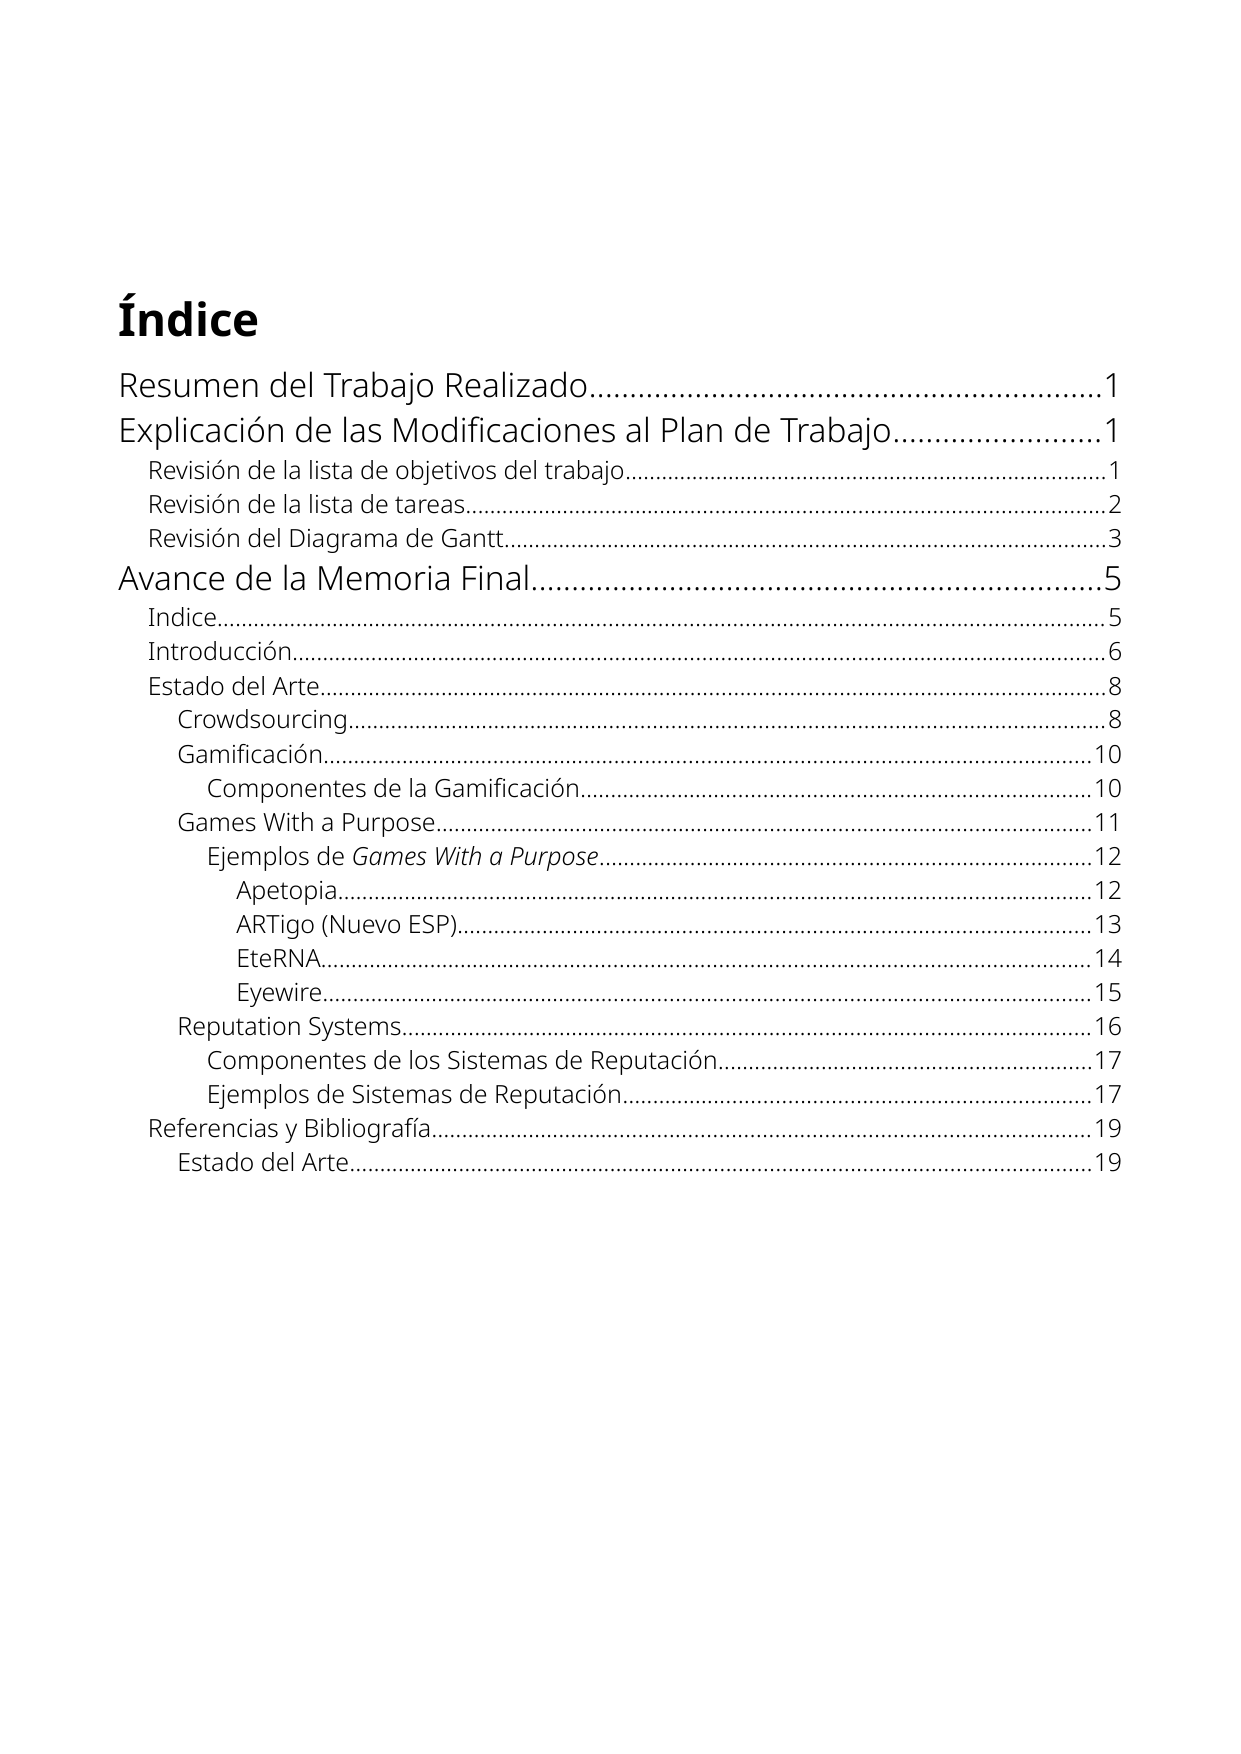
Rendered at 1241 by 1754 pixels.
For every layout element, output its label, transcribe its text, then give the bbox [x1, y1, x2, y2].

text Componentes de la Gamificación 10 [207, 770, 1122, 804]
text Apetopia 12 [236, 872, 1122, 907]
text Ejemplos de Games With a Purpose 12 [207, 838, 1122, 872]
subtitle Índice [118, 287, 1122, 350]
text ARTigo (Nuevo ESP) 13 [236, 907, 1122, 941]
text Games With a Purpose 11 [177, 804, 1122, 838]
text Resumen del Trabajo Realizado 1 [118, 362, 1122, 407]
text Avance de la Memoria Final 5 [118, 554, 1122, 600]
text Introducción 6 [148, 634, 1122, 668]
text Crowdsourcing 8 [177, 702, 1122, 736]
text Estado del Arte 19 [177, 1145, 1122, 1179]
text EteRNA 14 [236, 941, 1122, 975]
text Gamificación 10 [177, 736, 1122, 770]
text Eyewire 15 [236, 975, 1122, 1009]
text Revisión del Diagrama de Gantt 3 [148, 521, 1122, 554]
text Revisión de la lista de objetivos del trabajo 1 [148, 452, 1122, 486]
text Indice 5 [148, 600, 1122, 634]
text Estado del Arte 8 [148, 668, 1122, 702]
text Reputation Systems 16 [177, 1009, 1122, 1043]
text Referencias y Bibliografía 19 [148, 1111, 1122, 1145]
text Ejemplos de Sistemas de Reputación 17 [207, 1077, 1122, 1111]
text Explicación de las Modificaciones al Plan de Trabajo 1 [118, 407, 1122, 452]
text Componentes de los Sistemas de Reputación 17 [207, 1043, 1122, 1077]
text Revisión de la lista de tareas 2 [148, 486, 1122, 521]
